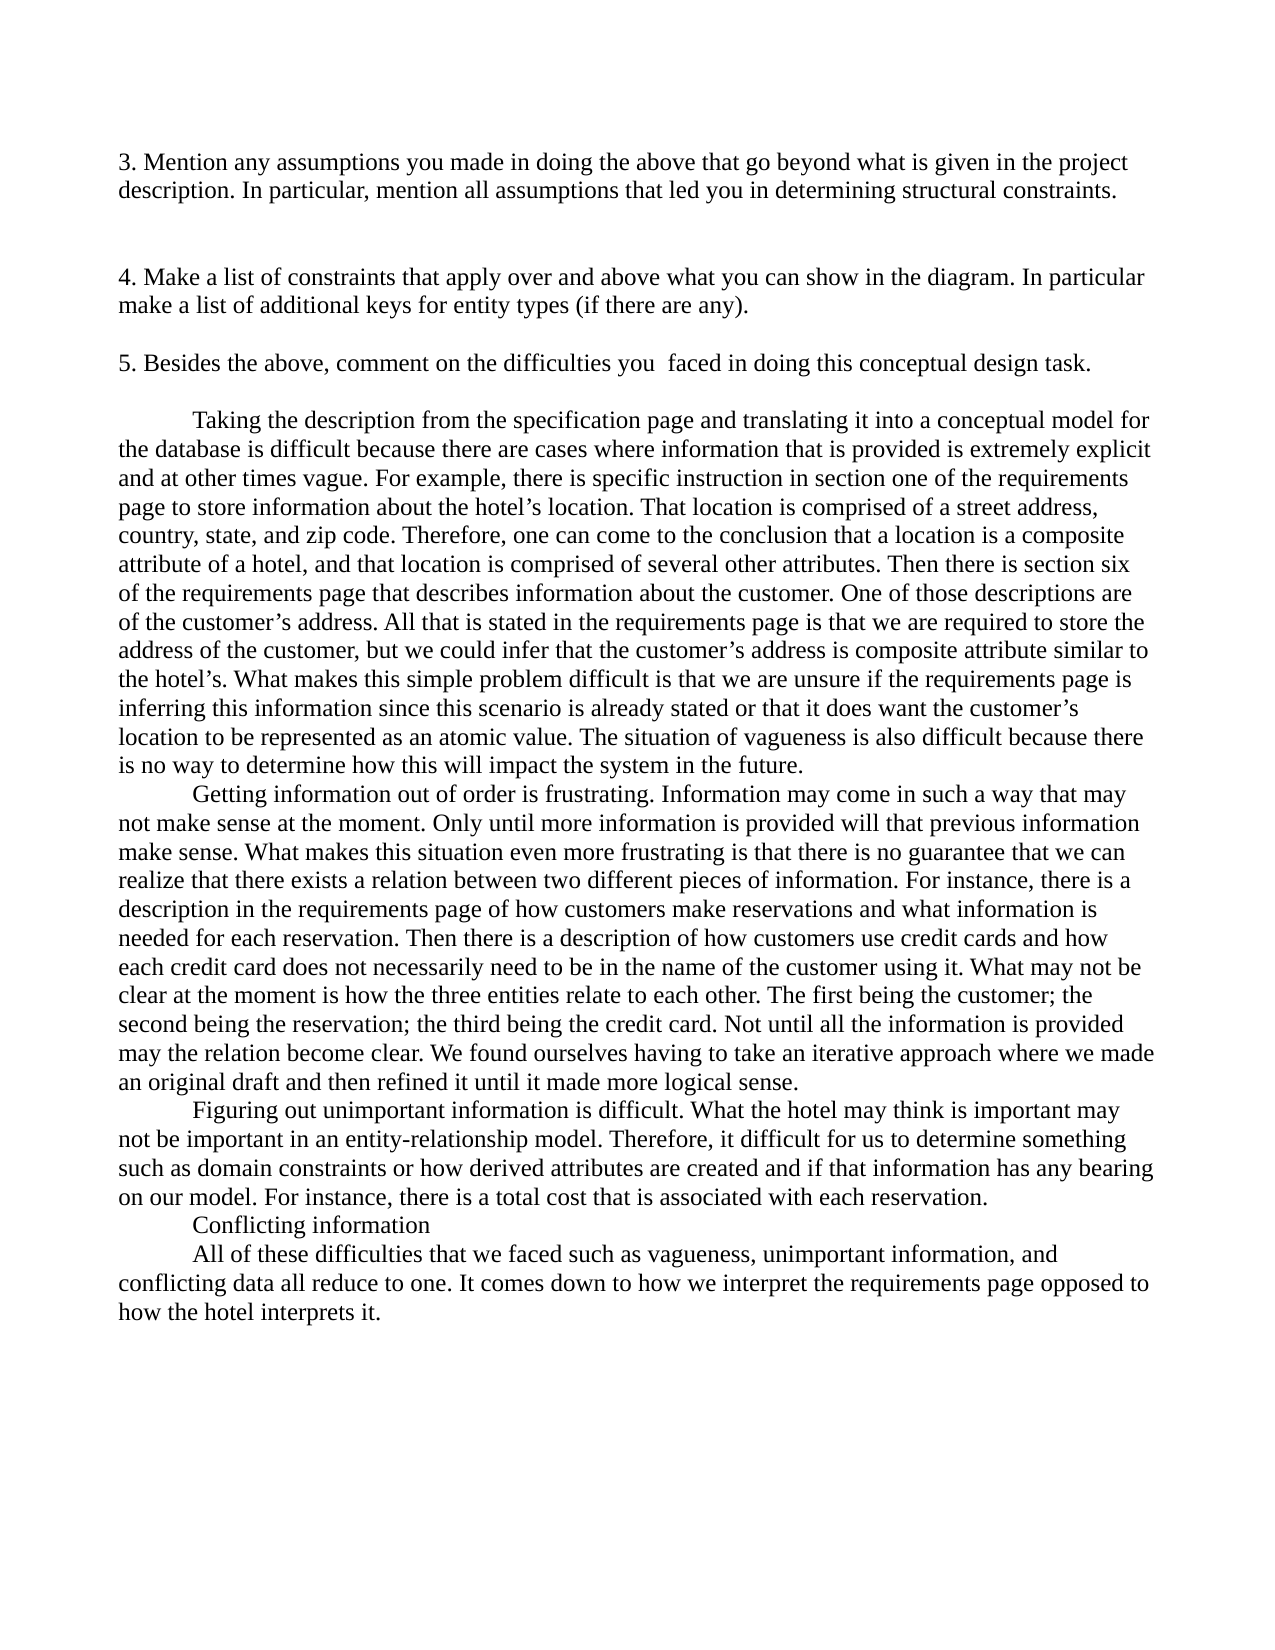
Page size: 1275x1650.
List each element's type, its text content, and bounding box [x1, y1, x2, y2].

text All of these difficulties that we faced such as vagueness, unimportant information, and conflicting data all reduce to one. It comes down to how we interpret the requirements page opposed to how the hotel interprets it. [118, 1239, 1157, 1326]
text Getting information out of order is frustrating. Information may come in such a way that may not make sense at the moment. Only until more information is provided will that previous information make sense. What makes this situation even more frustrating is that there is no guarantee that we can realize that there exists a relation between two different pieces of information. For instance, there is a description in the requirements page of how customers make reservations and what information is needed for each reservation. Then there is a description of how customers use credit cards and how each credit card does not necessarily need to be in the name of the customer using it. What may not be clear at the moment is how the three entities relate to each other. The first being the customer; the second being the reservation; the third being the credit card. Not until all the information is provided may the relation become clear. We found ourselves having to take an iterative approach where we made an original draft and then refined it until it made more logical sense. [118, 779, 1157, 1096]
text Figuring out unimportant information is difficult. What the hotel may think is important may not be important in an entity-relationship model. Therefore, it difficult for us to determine something such as domain constraints or how derived attributes are created and if that information has any bearing on our model. For instance, there is a total cost that is associated with each reservation. [118, 1096, 1157, 1211]
text Taking the description from the specification page and translating it into a conceptual model for the database is difficult because there are cases where information that is provided is extremely explicit and at other times vague. For example, there is specific instruction in section one of the requirements page to store information about the hotel’s location. That location is comprised of a street address, country, state, and zip code. Therefore, one can come to the conclusion that a location is a composite attribute of a hotel, and that location is comprised of several other attributes. Then there is section six of the requirements page that describes information about the customer. One of those descriptions are of the customer’s address. All that is stated in the requirements page is that we are required to store the address of the customer, but we could infer that the customer’s address is composite attribute similar to the hotel’s. What makes this simple problem difficult is that we are unsure if the requirements page is inferring this information since this scenario is already stated or that it does want the customer’s location to be represented as an atomic value. The situation of vagueness is also difficult because there is no way to determine how this will impact the system in the future. [118, 406, 1157, 779]
text 4. Make a list of constraints that apply over and above what you can show in the diagram. In particular make a list of additional keys for entity types (if there are any). [118, 262, 1157, 319]
text 5. Besides the above, comment on the difficulties you faced in doing this conceptual design task. [118, 348, 1157, 377]
text 3. Mention any assumptions you made in doing the above that go beyond what is given in the project description. In particular, mention all assumptions that led you in determining structural constraints. [118, 147, 1157, 204]
text Conflicting information [118, 1211, 1157, 1239]
